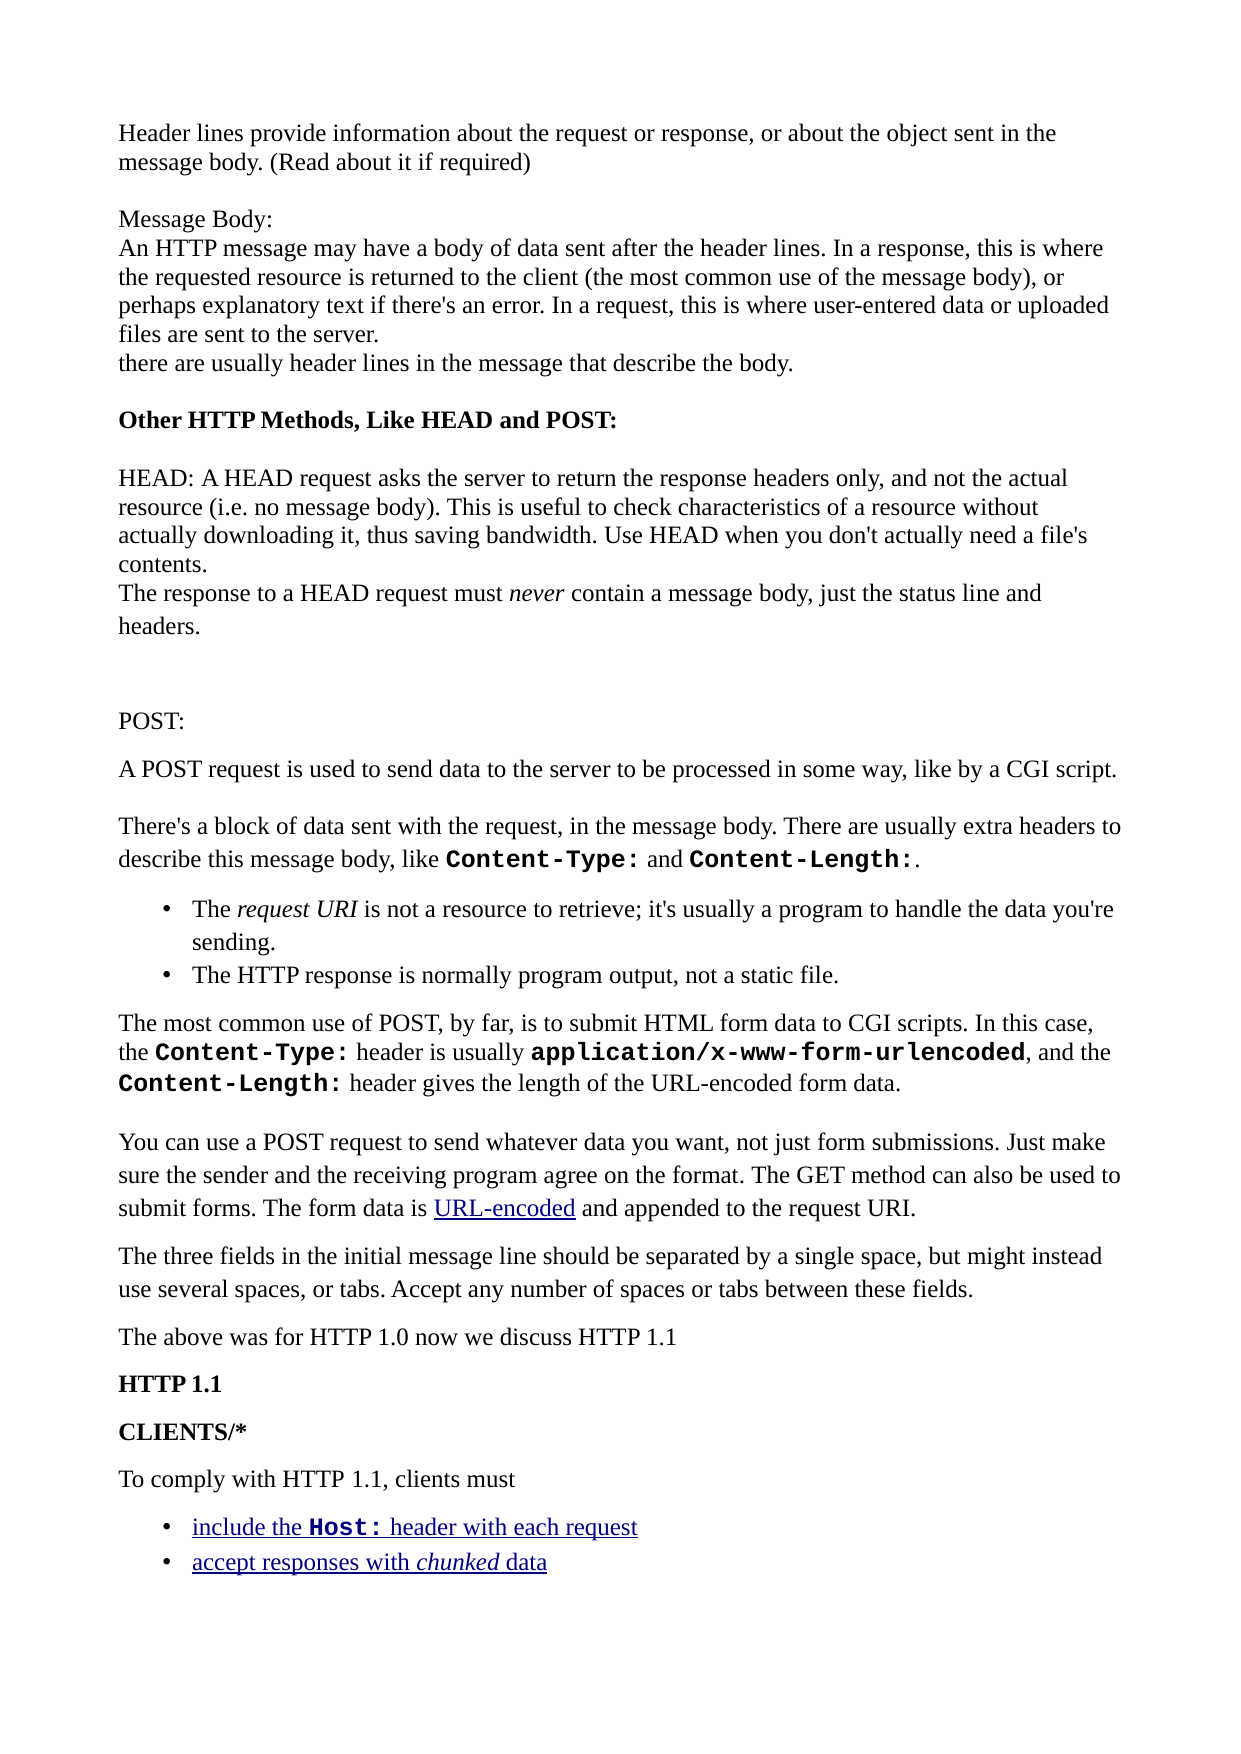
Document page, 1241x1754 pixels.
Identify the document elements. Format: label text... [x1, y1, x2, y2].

list An HTTP message may have a body of data sent after the header lines. In a response, this is where the requested resource is returned to the client (the most common use of the message body), or perhaps explanatory text if there's an error. In a request, this is where user-entered data or uploaded files are sent to the server. [118, 233, 1122, 348]
text CLIENTS/* [118, 1417, 1122, 1446]
list A POST request is used to send data to the server to be processed in some way, like by a CGI script. [118, 754, 1122, 783]
list accept responses with chunked data [162, 1547, 1122, 1576]
list Header lines provide information about the request or response, or about the object sent in the message body. (Read about it if required) [118, 118, 1122, 176]
list The most common use of POST, by far, is to submit HTML form data to CGI scripts. In this case, the Content-Type: header is usually application/x-www-form-urlencoded, and the Content-Length: header gives the length of the URL-encoded form data. [118, 1008, 1122, 1098]
text You can use a POST request to send whatever data you want, not just form submissions. Just make sure the sender and the receiving program agree on the format. The GET method can also be used to submit forms. The form data is URL-encoded and appended to the request URI. [118, 1127, 1122, 1222]
list HEAD: A HEAD request asks the server to return the response headers only, and not the actual resource (i.e. no message body). This is useful to check characteristics of a resource without actually downloading it, thus saving bandwidth. Use HEAD when you don't actually need a file's contents. [118, 463, 1122, 578]
list include the Host: header with each request [162, 1512, 1122, 1543]
list Other HTTP Methods, Like HEAD and POST: [118, 406, 1122, 434]
list Message Body: [118, 204, 1122, 233]
list The HTTP response is normally program output, not a static file. [162, 961, 1122, 989]
list there are usually header lines in the message that describe the body. [118, 348, 1122, 377]
text POST: [118, 706, 1122, 735]
text There's a block of data sent with the request, in the message body. There are usually extra headers to describe this message body, like Content-Type: and Content-Length:. [118, 811, 1122, 875]
text The above was for HTTP 1.0 now we discuss HTTP 1.1 [118, 1322, 1122, 1350]
text To comply with HTTP 1.1, clients must [118, 1464, 1122, 1493]
text The response to a HEAD request must never contain a message body, just the status line and headers. [118, 578, 1122, 640]
text HTTP 1.1 [118, 1369, 1122, 1398]
list The request URI is not a resource to retrieve; it's usually a program to handle the data you're sending. [162, 894, 1122, 956]
text The three fields in the initial message line should be separated by a single space, but might instead use several spaces, or tabs. Accept any number of spaces or tabs between these fields. [118, 1241, 1122, 1303]
